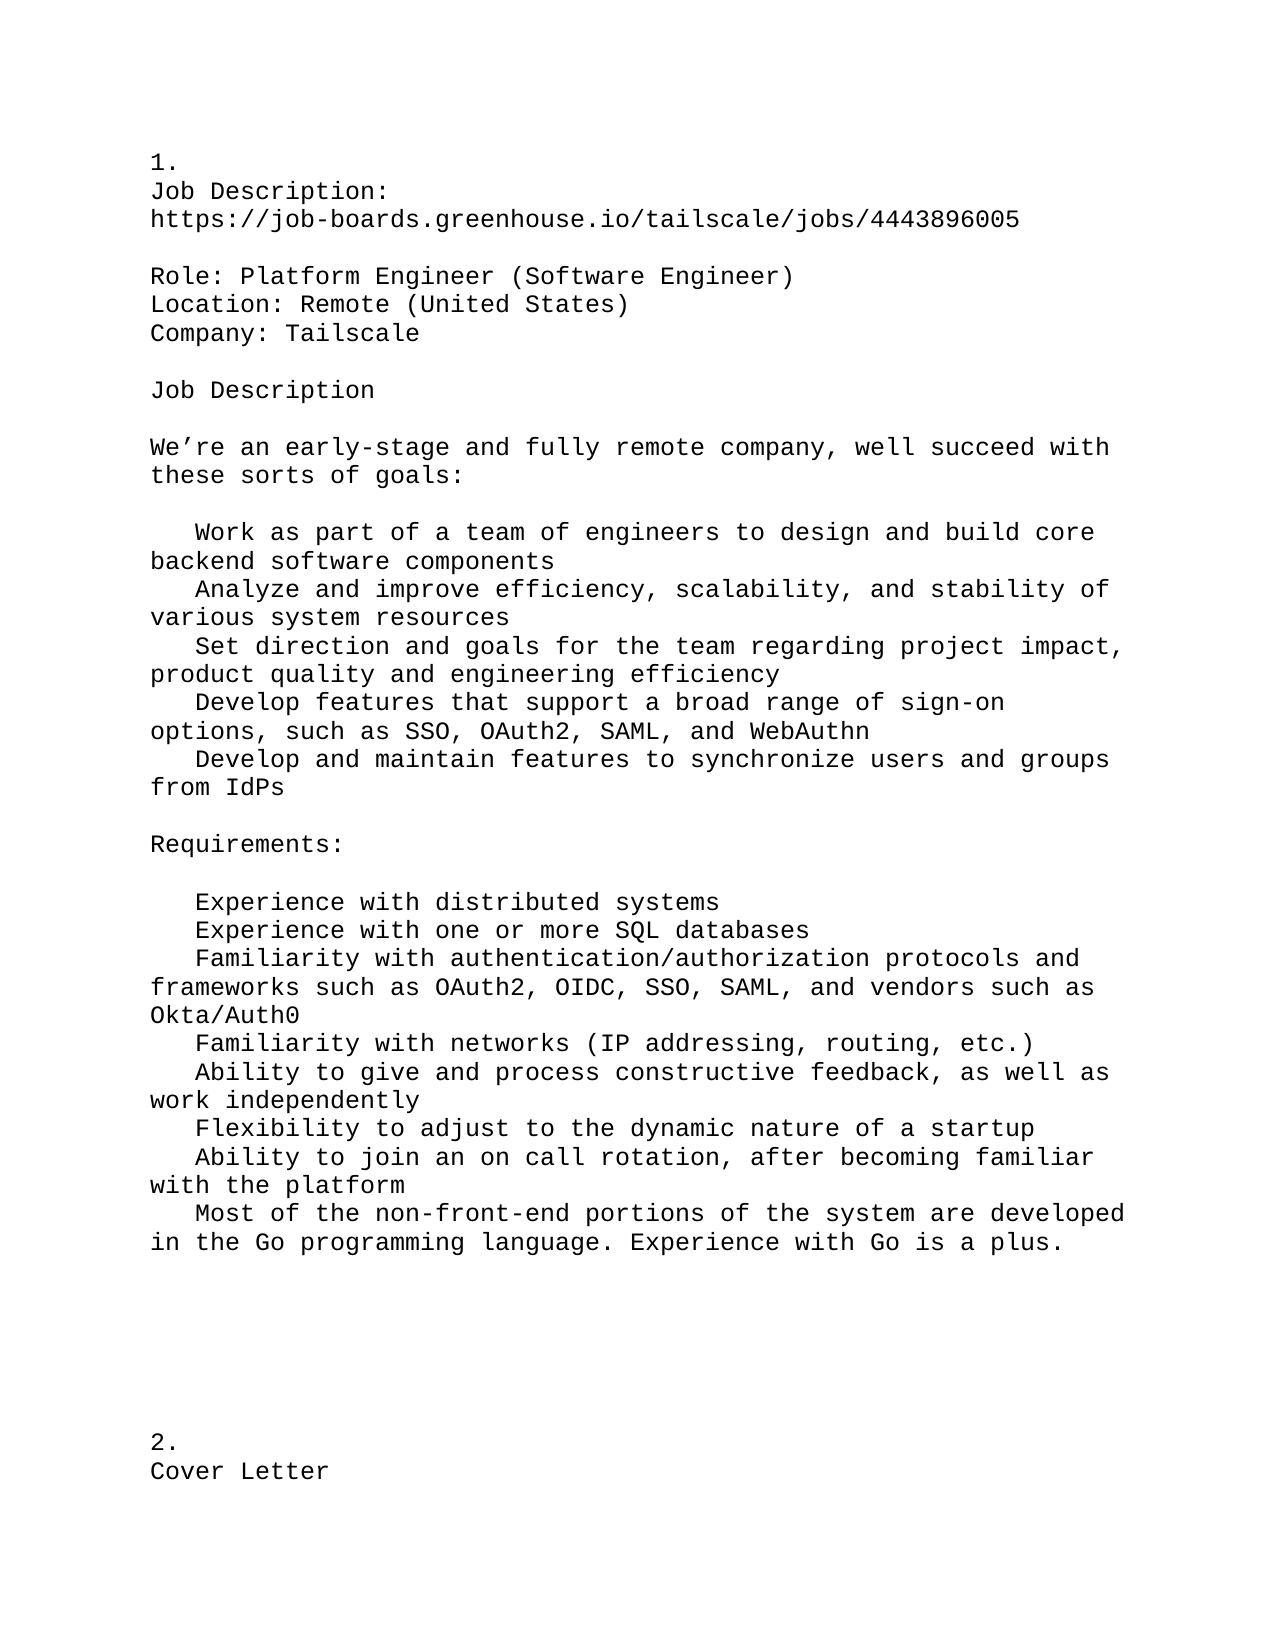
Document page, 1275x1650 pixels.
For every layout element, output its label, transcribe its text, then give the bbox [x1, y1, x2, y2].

text Experience with one or more SQL databases [150, 917, 1125, 946]
text 2. [150, 1430, 1125, 1458]
text Develop and maintain features to synchronize users and groups from IdPs [150, 747, 1125, 803]
text Company: Tailscale [150, 320, 1125, 349]
text 1. [150, 150, 1125, 178]
text Ability to give and process constructive feedback, as well as work independently [150, 1059, 1125, 1116]
text Location: Remote (United States) [150, 292, 1125, 320]
text Requirements: [150, 832, 1125, 860]
text Experience with distributed systems [150, 889, 1125, 917]
text Job Description: https://job-boards.greenhouse.io/tailscale/jobs/4443896005 [150, 178, 1125, 235]
text We’re an early-stage and fully remote company, well succeed with these sorts of goals: [150, 434, 1125, 491]
text Ability to join an on call rotation, after becoming familiar with the platform [150, 1144, 1125, 1201]
text Set direction and goals for the team regarding project impact, product quality and engineering efficiency [150, 633, 1125, 690]
text Most of the non-front-end portions of the system are developed in the Go programming language. Experience with Go is a plus. [150, 1201, 1125, 1257]
text Familiarity with networks (IP addressing, routing, etc.) [150, 1031, 1125, 1059]
text Develop features that support a broad range of sign-on options, such as SSO, OAuth2, SAML, and WebAuthn [150, 690, 1125, 747]
text Familiarity with authentication/authorization protocols and frameworks such as OAuth2, OIDC, SSO, SAML, and vendors such as Okta/Auth0 [150, 946, 1125, 1031]
text Role: Platform Engineer (Software Engineer) [150, 264, 1125, 292]
text Analyze and improve efficiency, scalability, and stability of various system resources [150, 577, 1125, 633]
text Cover Letter [150, 1458, 1125, 1487]
text Job Description [150, 377, 1125, 406]
text Flexibility to adjust to the dynamic nature of a startup [150, 1116, 1125, 1144]
text Work as part of a team of engineers to design and build core backend software components [150, 520, 1125, 577]
